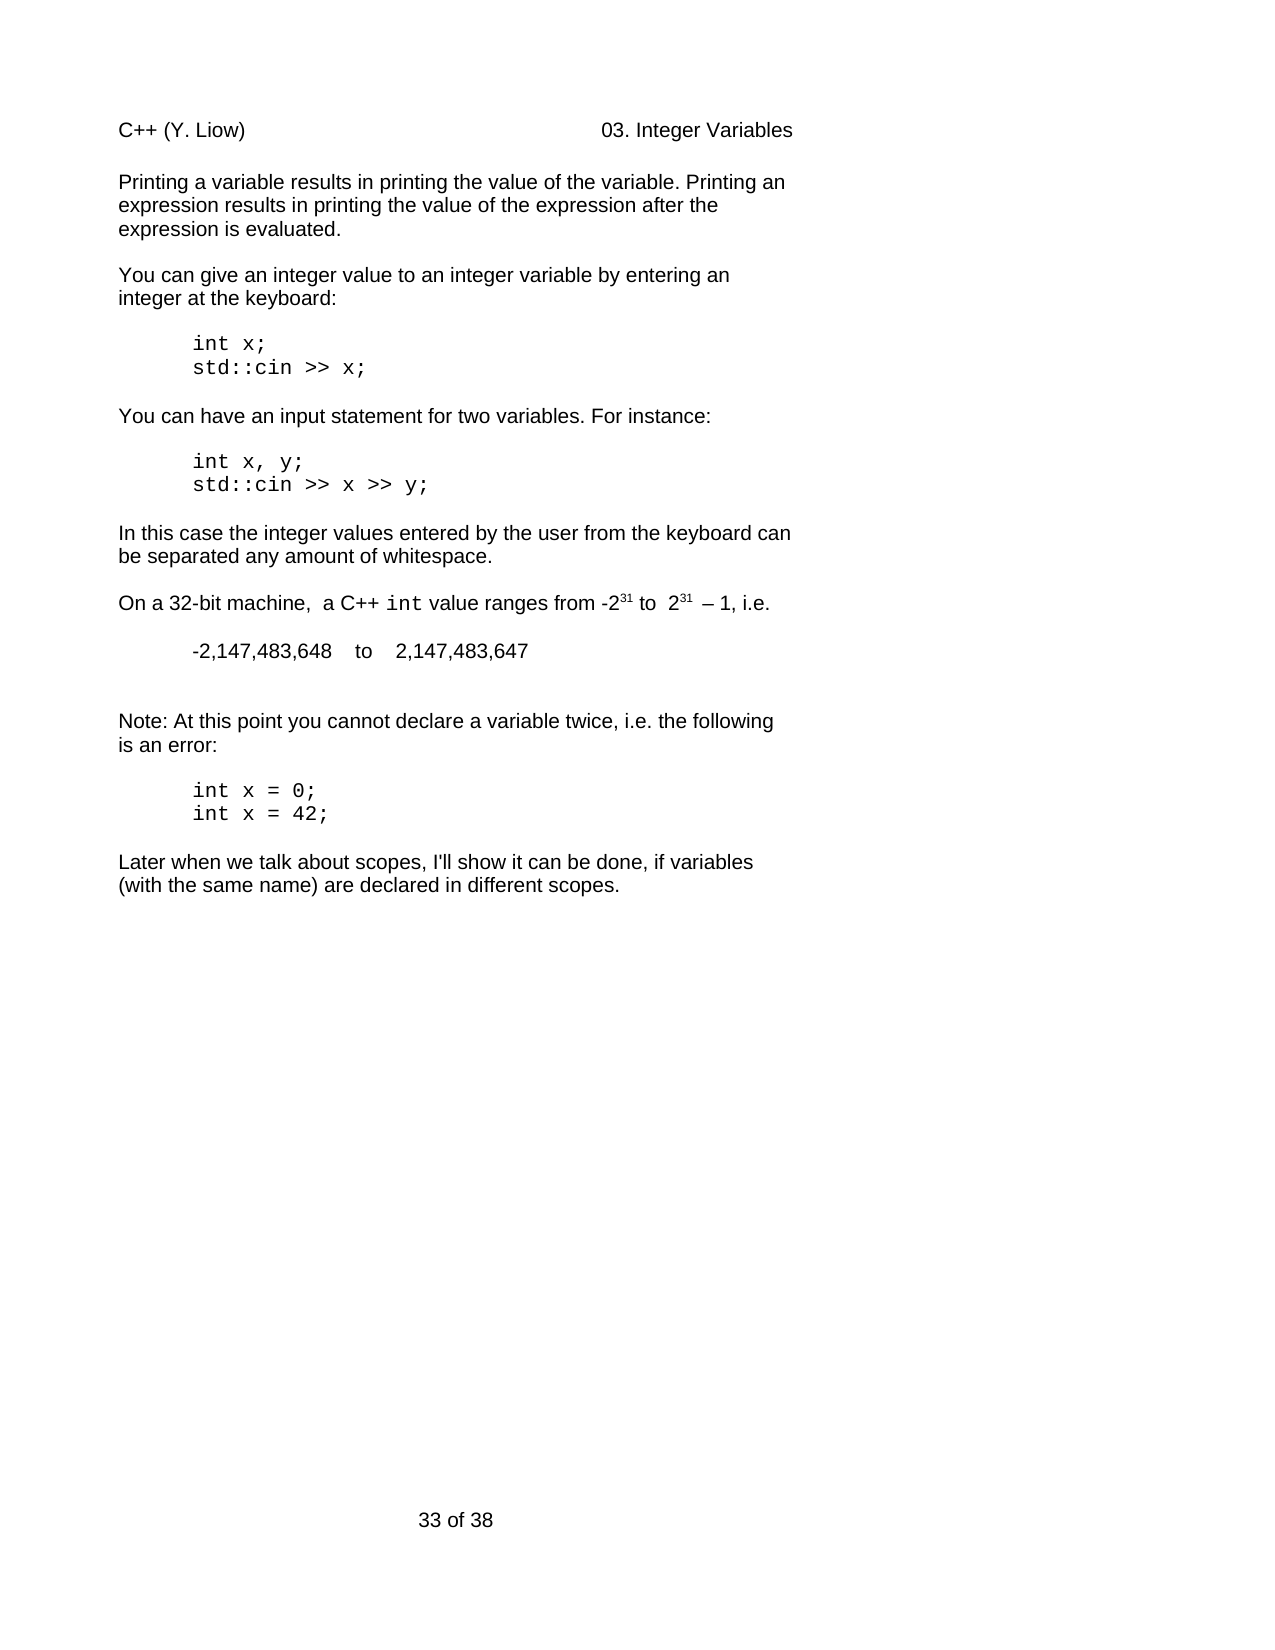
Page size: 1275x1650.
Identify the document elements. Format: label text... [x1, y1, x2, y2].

text std::cin >> x; [118, 357, 793, 381]
text std::cin >> x >> y; [118, 474, 793, 498]
text Later when we talk about scopes, I'll show it can be done, if variables (with the same name) are declared in different scopes. [118, 851, 793, 899]
text Note: At this point you cannot declare a variable twice, i.e. the following is an error: [118, 710, 793, 756]
text int x; [118, 333, 793, 357]
text -2,147,483,648 to 2,147,483,647 [118, 640, 793, 663]
text int x = 42; [118, 803, 793, 827]
text On a 32-bit machine, a C++ int value ranges from -231 to 231 – 1, i.e. [118, 591, 793, 617]
text You can give an integer value to an integer variable by entering an integer at the keyboard: [118, 264, 793, 310]
text Printing a variable results in printing the value of the variable. Printing an expression results in printing the value of the expression after the expression is evaluated. [118, 171, 793, 241]
text int x, y; [118, 451, 793, 474]
text You can have an input statement for two variables. For instance: [118, 404, 793, 428]
text In this case the integer values entered by the user from the keyboard can be separated any amount of whitespace. [118, 522, 793, 568]
text int x = 0; [118, 779, 793, 803]
